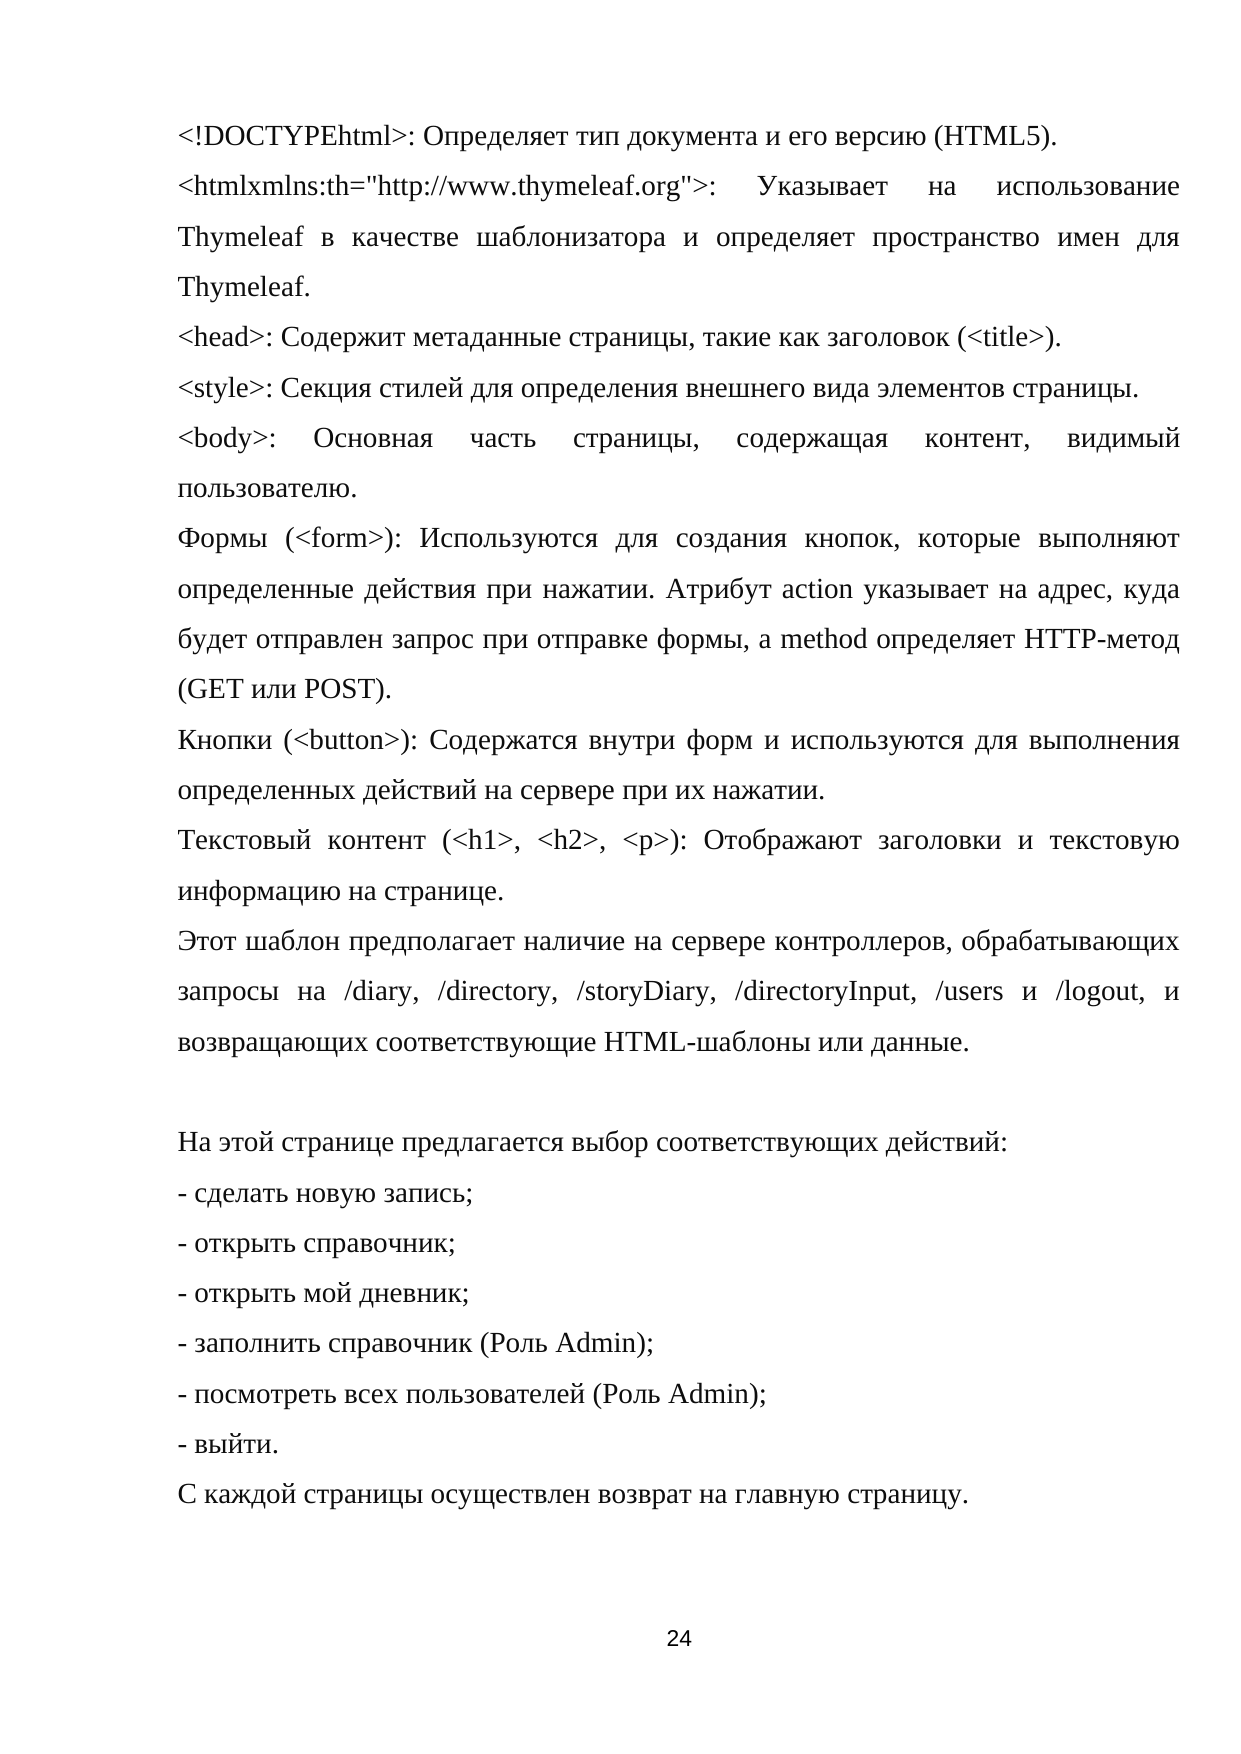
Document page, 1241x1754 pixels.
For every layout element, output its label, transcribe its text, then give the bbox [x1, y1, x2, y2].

text С каждой страницы осуществлен возврат на главную страницу. [177, 1477, 1181, 1510]
text - посмотреть всех пользователей (Роль Admin); [177, 1376, 1181, 1409]
text - сделать новую запись; [177, 1175, 1181, 1208]
text <head>: Содержит метаданные страницы, такие как заголовок (<title>). [177, 319, 1181, 353]
text - открыть справочник; [177, 1225, 1181, 1258]
text <!DOCTYPEhtml>: Определяет тип документа и его версию (HTML5). [177, 118, 1181, 152]
text Формы (<form>): Используются для создания кнопок, которые выполняют определенные действия при нажатии. Атрибут action указывает на адрес, куда будет отправлен запрос при отправке формы, а method определяет HTTP-метод (GET или POST). [177, 521, 1181, 705]
text <style>: Секция стилей для определения внешнего вида элементов страницы. [177, 370, 1181, 403]
text - заполнить справочник (Роль Admin); [177, 1326, 1181, 1359]
text <body>: Основная часть страницы, содержащая контент, видимый пользователю. [177, 420, 1181, 504]
text - выйти. [177, 1426, 1181, 1460]
text Текстовый контент (<h1>, <h2>, <p>): Отображают заголовки и текстовую информацию на странице. [177, 822, 1181, 906]
text <htmlxmlns:th="http://www.thymeleaf.org">: Указывает на использование Thymeleaf в качестве шаблонизатора и определяет пространство имен для Thymeleaf. [177, 168, 1181, 303]
text Этот шаблон предполагает наличие на сервере контроллеров, обрабатывающих запросы на /diary, /directory, /storyDiary, /directoryInput, /users и /logout, и возвращающих соответствующие HTML-шаблоны или данные.Начало формы [177, 923, 1181, 1057]
text Кнопки (<button>): Содержатся внутри форм и используются для выполнения определенных действий на сервере при их нажатии. [177, 722, 1181, 806]
text - открыть мой дневник; [177, 1275, 1181, 1309]
text На этой странице предлагается выбор соответствующих действий: [177, 1124, 1181, 1158]
